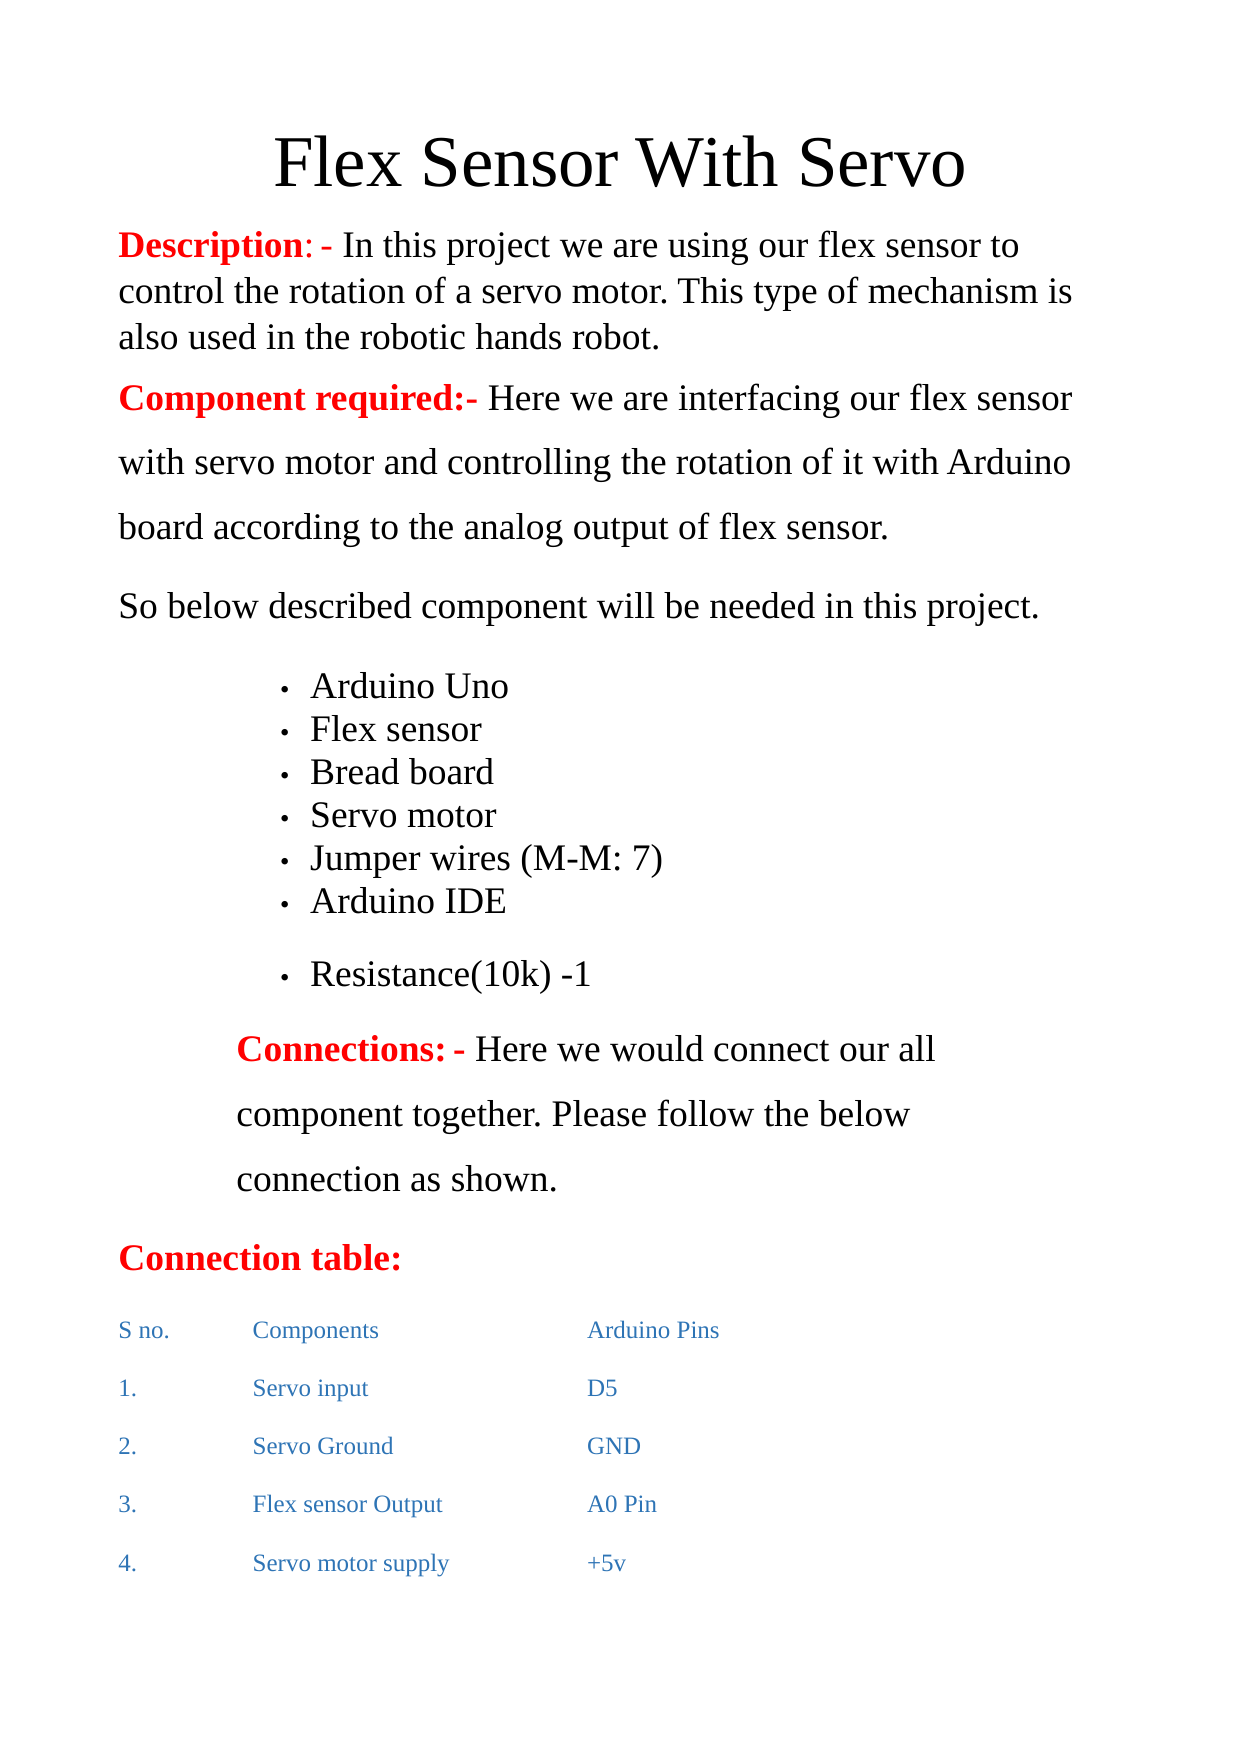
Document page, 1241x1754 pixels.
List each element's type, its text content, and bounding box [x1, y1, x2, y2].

list Bread board [280, 749, 1004, 792]
text So below described component will be needed in this project. [118, 584, 1122, 627]
table_cell 2. [118, 1431, 252, 1489]
list Jumper wires (M-M: 7) [280, 836, 1004, 879]
table_cell 1. [118, 1373, 252, 1431]
list Arduino IDE [280, 879, 1004, 922]
list Servo motor [280, 792, 1004, 836]
table_cell GND [587, 1431, 1023, 1489]
table_cell Servo motor supply [253, 1548, 587, 1606]
table_cell Servo input [253, 1373, 587, 1431]
text Connection table: [118, 1235, 1122, 1278]
text Description: - In this project we are using our flex sensor to control the rotation of a servo motor. This type of mechanism is also used in the robotic hands robot. [118, 222, 1122, 358]
table_header Arduino Pins [587, 1315, 1023, 1373]
list Flex sensor [280, 706, 1004, 749]
list Resistance(10k) -1 [280, 951, 1004, 994]
table_cell Flex sensor Output [253, 1489, 587, 1548]
table_cell D5 [587, 1373, 1023, 1431]
table_cell +5v [587, 1548, 1023, 1606]
table_header S no. [118, 1315, 252, 1373]
text Component required:- Here we are interfacing our flex sensor with servo motor and controlling the rotation of it with Arduino board according to the analog output of flex sensor. [118, 375, 1122, 548]
text Connections: - Here we would connect our all component together. Please follow the below connection as shown. [236, 1027, 1004, 1199]
table_cell 4. [118, 1548, 252, 1606]
table_header Components [253, 1315, 587, 1373]
table_cell Servo Ground [253, 1431, 587, 1489]
table_cell A0 Pin [587, 1489, 1023, 1548]
table_cell 3. [118, 1489, 252, 1548]
text Flex Sensor With Servo [118, 118, 1122, 202]
list Arduino Uno [280, 663, 1004, 706]
